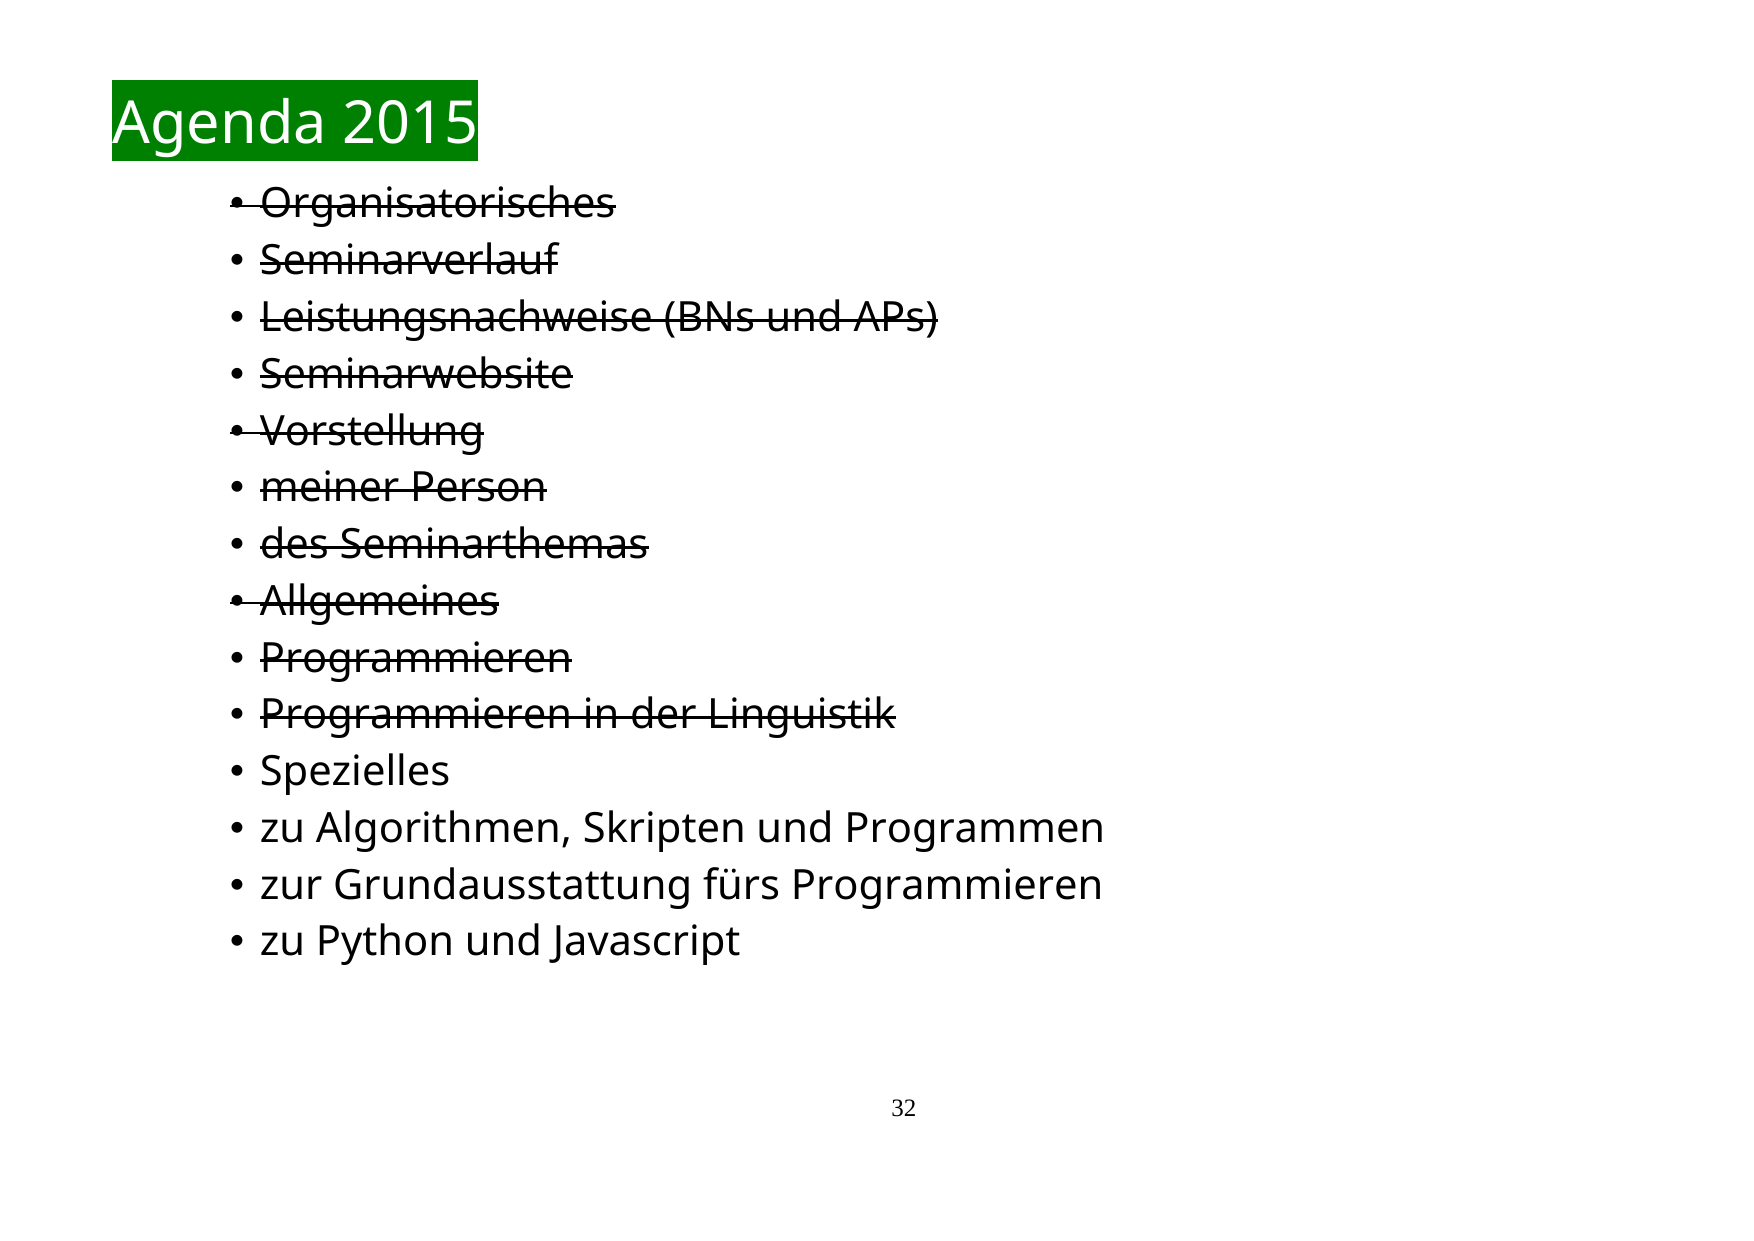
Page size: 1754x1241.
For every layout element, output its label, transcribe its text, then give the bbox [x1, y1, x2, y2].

list Seminarwebsite [230, 343, 1695, 400]
list Leistungsnachweise (BNs und APs) [230, 287, 1695, 343]
list Spezielles [230, 741, 1695, 798]
list zu Python und Javascript [230, 911, 1695, 968]
list Seminarverlauf [230, 230, 1695, 287]
list Programmieren [230, 627, 1695, 684]
list Programmieren in der Linguistik [230, 684, 1695, 741]
list zu Algorithmen, Skripten und Programmen [230, 798, 1695, 854]
list Organisatorisches [230, 173, 1695, 230]
list Vorstellung [230, 400, 1695, 457]
list meiner Person [230, 457, 1695, 514]
subtitle Agenda 2015 [112, 80, 1695, 161]
list des Seminarthemas [230, 514, 1695, 571]
list zur Grundausstattung fürs Programmieren [230, 854, 1695, 911]
list Allgemeines [230, 571, 1695, 627]
